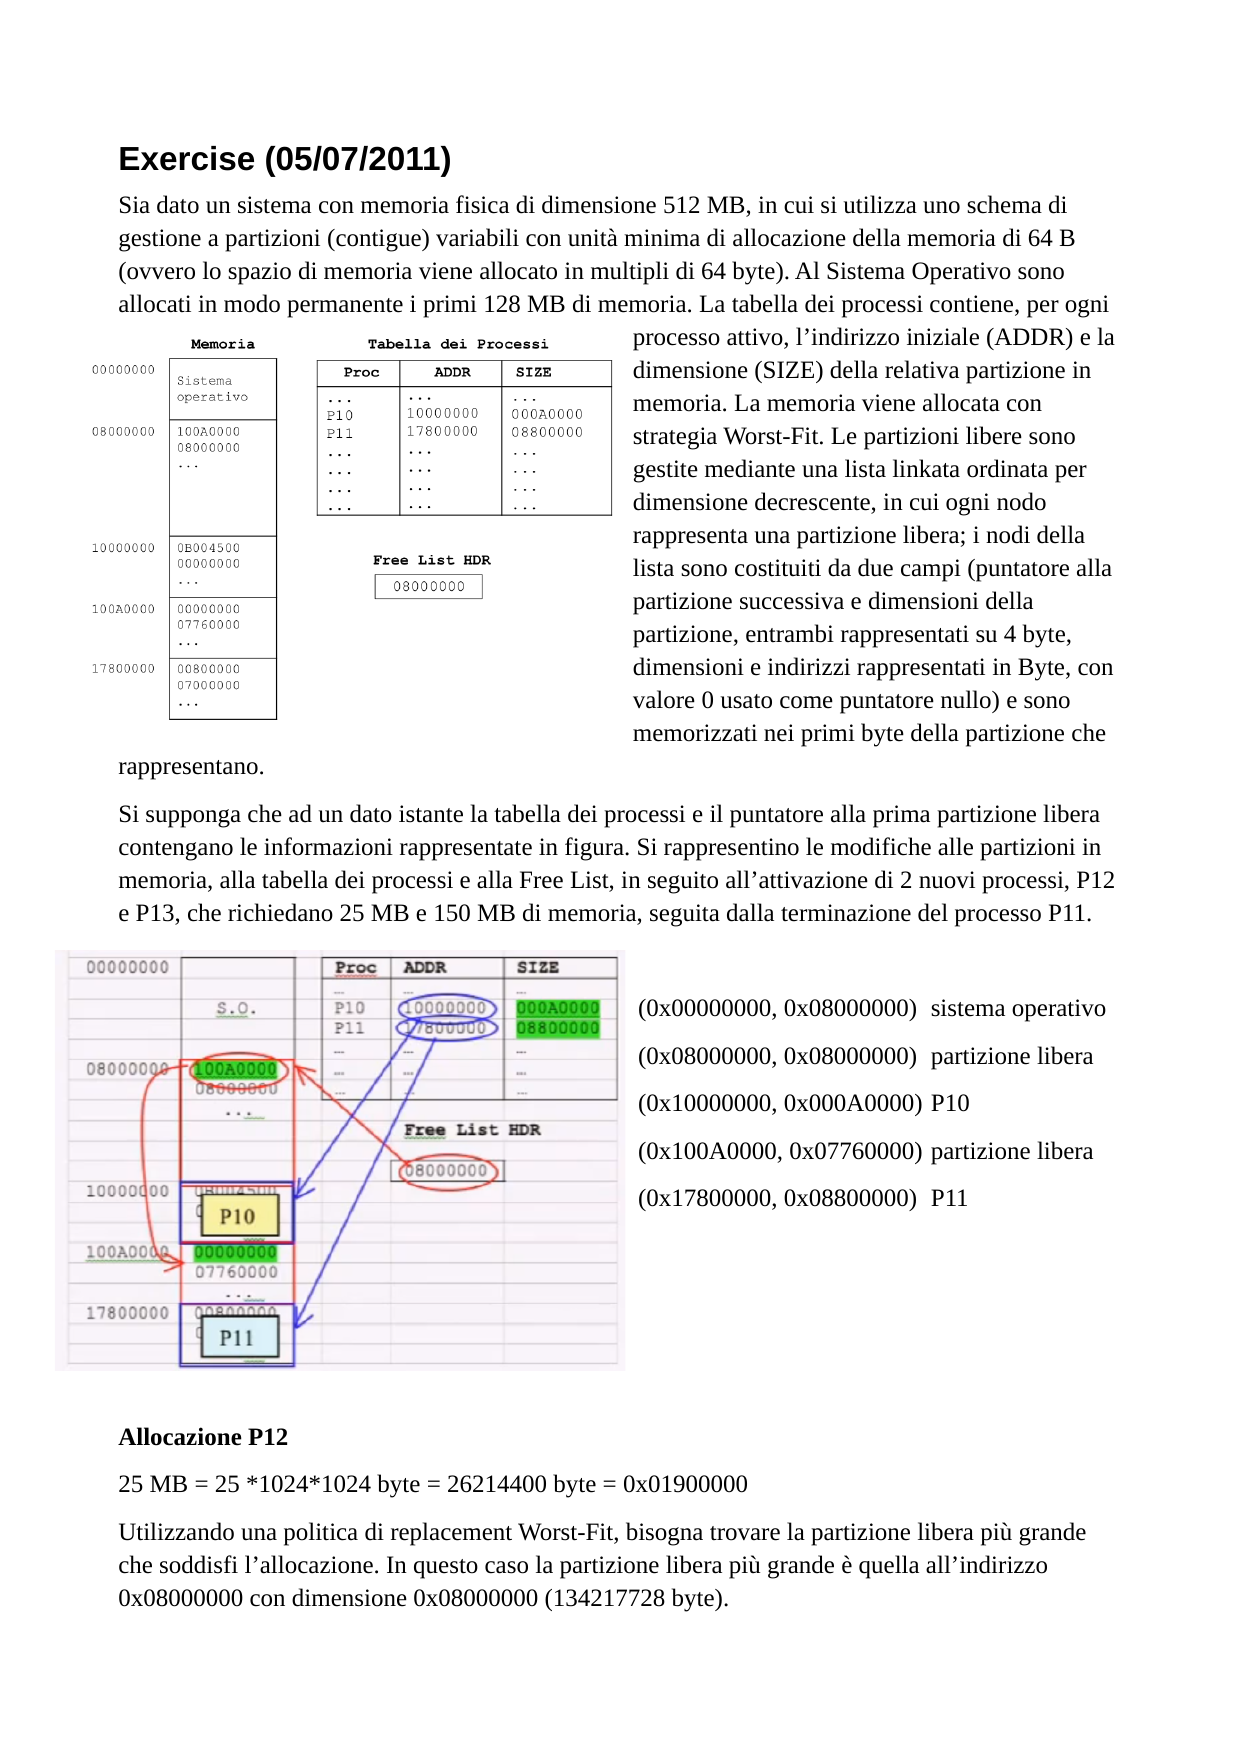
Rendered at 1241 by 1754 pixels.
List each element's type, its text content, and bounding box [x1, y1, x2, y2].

picture [82, 326, 633, 734]
text 25 MB = 25 *1024*1024 byte = 26214400 byte = 0x01900000 [118, 1469, 1122, 1498]
text (0x10000000, 0x000A0000) P10 [626, 1088, 1122, 1117]
subtitle Exercise (05/07/2011) [118, 139, 1122, 177]
text Si supponga che ad un dato istante la tabella dei processi e il puntatore alla prima partizione libera contengano le informazioni rappresentate in figura. Si rappresentino le modifiche alle partizioni in memoria, alla tabella dei processi e alla Free List, in seguito all’attivazione di 2 nuovi processi, P12 e P13, che richiedano 25 MB e 150 MB di memoria, seguita dalla terminazione del processo P11. [118, 799, 1122, 927]
text Allocazione P12 [118, 1422, 1122, 1450]
text (0x08000000, 0x08000000) partizione libera [626, 1041, 1122, 1069]
text Sia dato un sistema con memoria fisica di dimensione 512 MB, in cui si utilizza uno schema di gestione a partizioni (contigue) variabili con unità minima di allocazione della memoria di 64 B (ovvero lo spazio di memoria viene allocato in multipli di 64 byte). Al Sistema Operativo sono allocati in modo permanente i primi 128 MB di memoria. La tabella dei processi contiene, per ogni processo attivo, l’indirizzo iniziale (ADDR) e la dimensione (SIZE) della relativa partizione in memoria. La memoria viene allocata con strategia Worst-Fit. Le partizioni libere sono gestite mediante una lista linkata ordinata per dimensione decrescente, in cui ogni nodo rappresenta una partizione libera; i nodi della lista sono costituiti da due campi (puntatore alla partizione successiva e dimensioni della partizione, entrambi rappresentati su 4 byte, dimensioni e indirizzi rappresentati in Byte, con valore 0 usato come puntatore nullo) e sono memorizzati nei primi byte della partizione che rappresentano. [118, 190, 1122, 780]
text Utilizzando una politica di replacement Worst-Fit, bisogna trovare la partizione libera più grande che soddisfi l’allocazione. In questo caso la partizione libera più grande è quella all’indirizzo 0x08000000 con dimensione 0x08000000 (134217728 byte). [118, 1517, 1122, 1612]
text (0x00000000, 0x08000000) sistema operativo [626, 993, 1122, 1022]
text (0x17800000, 0x08800000) P11 [626, 1183, 1122, 1212]
text (0x100A0000, 0x07760000) partizione libera [626, 1136, 1122, 1165]
picture [54, 950, 626, 1371]
